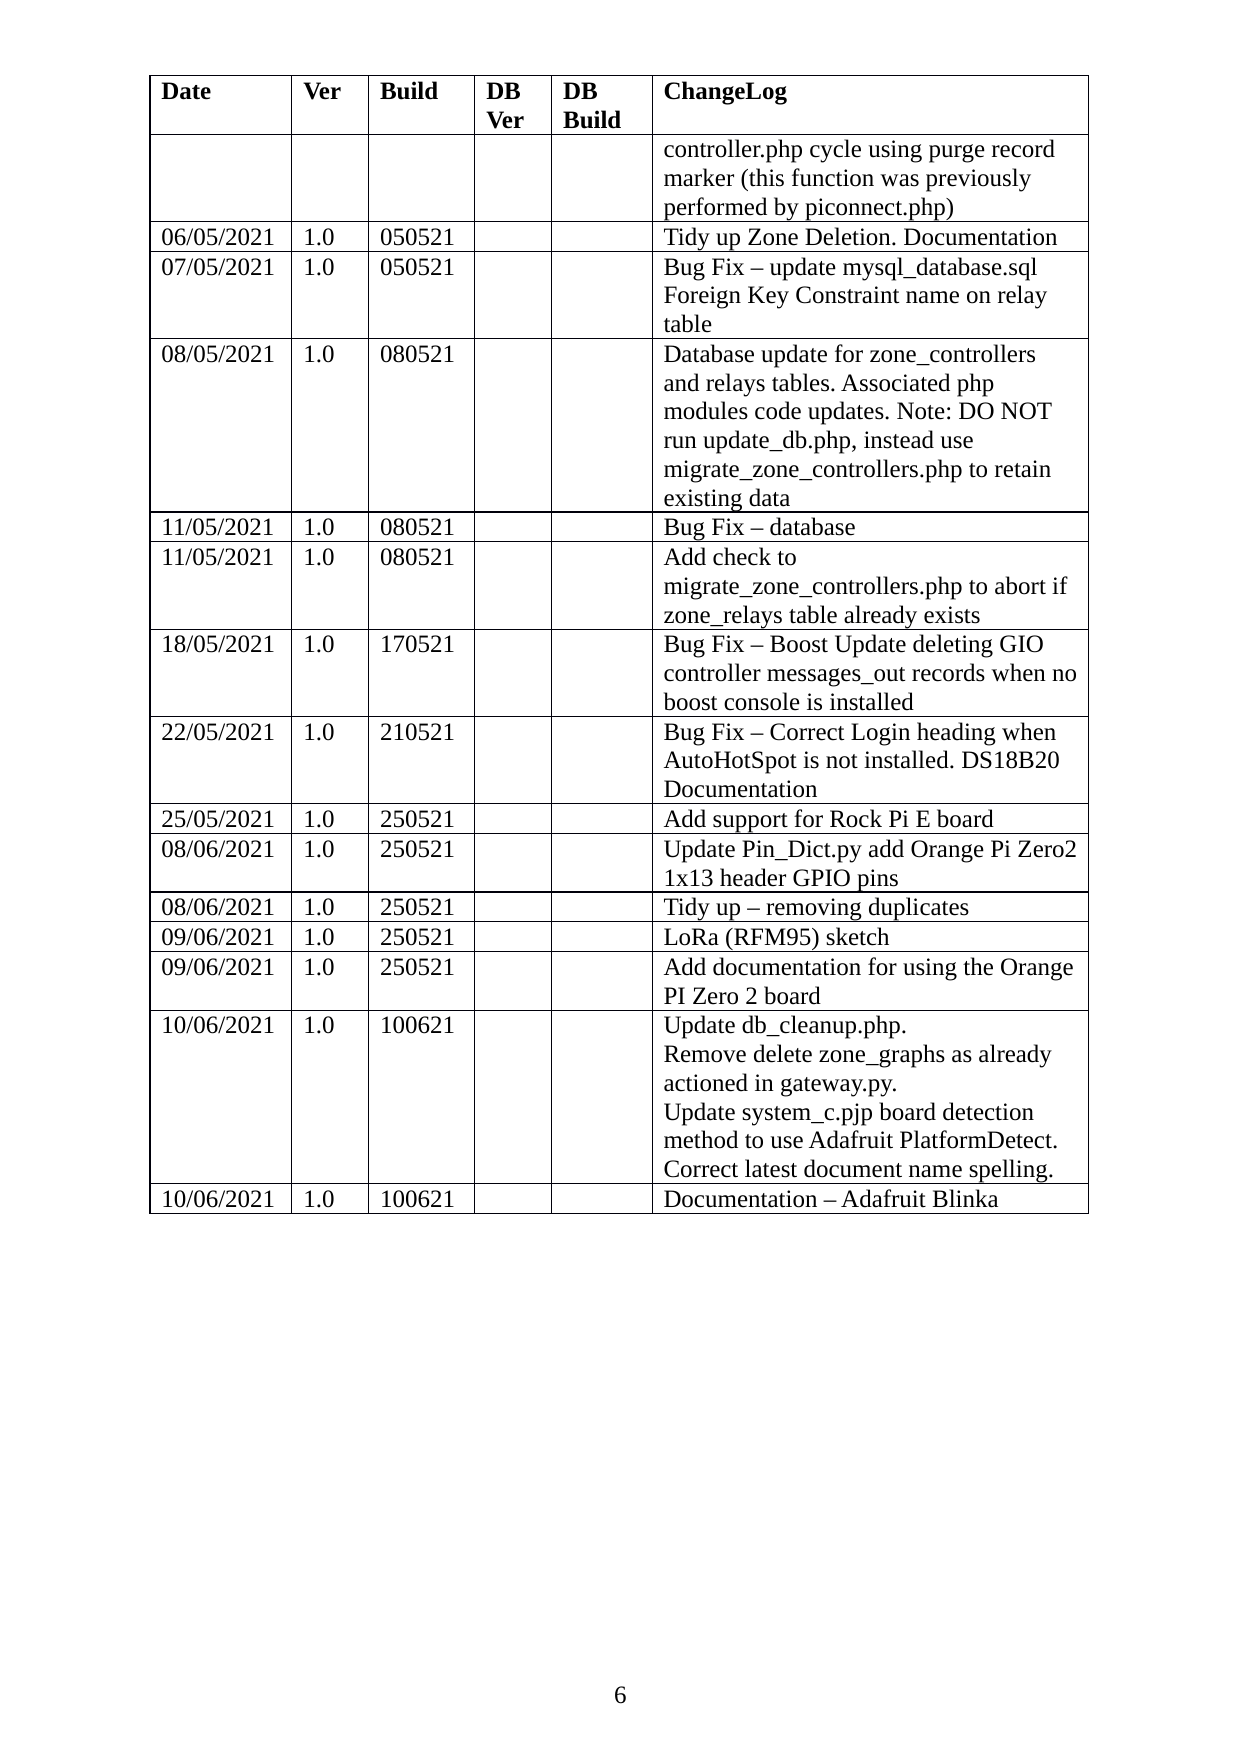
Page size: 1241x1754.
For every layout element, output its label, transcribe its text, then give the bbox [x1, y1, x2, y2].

table_cell 08/06/2021 [151, 834, 291, 891]
table_cell [552, 222, 652, 251]
table_cell 210521 [369, 717, 474, 803]
table_cell [552, 252, 652, 338]
table_cell 25/05/2021 [151, 804, 291, 833]
table_cell [475, 339, 551, 511]
table_cell [552, 804, 652, 833]
table_cell [292, 135, 368, 221]
table_header Build [369, 76, 474, 133]
table_cell 1.0 [292, 222, 368, 251]
table_cell 050521 [369, 252, 474, 338]
table_cell 080521 [369, 542, 474, 628]
table_cell 1.0 [292, 893, 368, 921]
table_cell 1.0 [292, 717, 368, 803]
table_cell [475, 513, 551, 541]
table_cell [552, 339, 652, 511]
table_cell [475, 804, 551, 833]
table_cell 08/05/2021 [151, 339, 291, 511]
table_cell [475, 252, 551, 338]
table_cell 1.0 [292, 513, 368, 541]
table_cell 10/06/2021 [151, 1011, 291, 1183]
table_cell [475, 222, 551, 251]
table_cell Update db_cleanup.php. Remove delete zone_graphs as already actioned in gateway.py. Update system_c.pjp board detection method to use Adafruit PlatformDetect. Correct latest document name spelling. [653, 1011, 1088, 1183]
table_cell Documentation – Adafruit Blinka [653, 1184, 1088, 1213]
table_cell 1.0 [292, 834, 368, 891]
table_cell 1.0 [292, 804, 368, 833]
table_cell 100621 [369, 1011, 474, 1183]
table_cell Bug Fix – Boost Update deleting GIO controller messages_out records when no boost console is installed [653, 630, 1088, 716]
table_cell [552, 542, 652, 628]
table_cell [552, 135, 652, 221]
table_cell [475, 834, 551, 891]
table_cell Database update for zone_controllers and relays tables. Associated php modules code updates. Note: DO NOT run update_db.php, instead use migrate_zone_controllers.php to retain existing data [653, 339, 1088, 511]
table_cell controller.php cycle using purge record marker (this function was previously performed by piconnect.php) [653, 135, 1088, 221]
table_cell 1.0 [292, 630, 368, 716]
table_cell Update Pin_Dict.py add Orange Pi Zero2 1x13 header GPIO pins [653, 834, 1088, 891]
table_cell 250521 [369, 922, 474, 951]
table_cell 250521 [369, 952, 474, 1009]
table_cell [552, 1184, 652, 1213]
table_cell 1.0 [292, 922, 368, 951]
table_cell [475, 542, 551, 628]
table_cell 08/06/2021 [151, 893, 291, 921]
table_cell 1.0 [292, 952, 368, 1009]
table_cell [552, 893, 652, 921]
table_cell Add check to migrate_zone_controllers.php to abort if zone_relays table already exists [653, 542, 1088, 628]
table_cell 11/05/2021 [151, 513, 291, 541]
table_cell 09/06/2021 [151, 952, 291, 1009]
table_cell [475, 952, 551, 1009]
table_cell Tidy up – removing duplicates [653, 893, 1088, 921]
table_cell [475, 1184, 551, 1213]
table_cell 250521 [369, 804, 474, 833]
table_cell 1.0 [292, 252, 368, 338]
table_cell 080521 [369, 513, 474, 541]
table_cell [552, 922, 652, 951]
table_cell 170521 [369, 630, 474, 716]
table_cell 22/05/2021 [151, 717, 291, 803]
table_cell [552, 1011, 652, 1183]
table_cell 1.0 [292, 1011, 368, 1183]
table_cell 07/05/2021 [151, 252, 291, 338]
table_cell 080521 [369, 339, 474, 511]
table_cell LoRa (RFM95) sketch [653, 922, 1088, 951]
table_cell [475, 1011, 551, 1183]
table_cell [475, 717, 551, 803]
table_header ChangeLog [653, 76, 1088, 133]
table_cell 18/05/2021 [151, 630, 291, 716]
table_cell Tidy up Zone Deletion. Documentation [653, 222, 1088, 251]
table_cell Add documentation for using the Orange PI Zero 2 board [653, 952, 1088, 1009]
table_cell [369, 135, 474, 221]
table_cell [552, 513, 652, 541]
table_cell [552, 630, 652, 716]
table_cell [552, 834, 652, 891]
table_cell [151, 135, 291, 221]
table_cell 1.0 [292, 339, 368, 511]
table_header Date [151, 76, 291, 133]
table_cell 1.0 [292, 542, 368, 628]
table_cell Add support for Rock Pi E board [653, 804, 1088, 833]
table_cell 10/06/2021 [151, 1184, 291, 1213]
table_cell 250521 [369, 893, 474, 921]
table_cell 06/05/2021 [151, 222, 291, 251]
table_header DB Ver [475, 76, 551, 133]
table_cell [552, 717, 652, 803]
table_cell [552, 952, 652, 1009]
table_cell 1.0 [292, 1184, 368, 1213]
table_cell [475, 893, 551, 921]
table_cell [475, 922, 551, 951]
table_header Ver [292, 76, 368, 133]
table_cell [475, 135, 551, 221]
table_header DB Build [552, 76, 652, 133]
table_cell 100621 [369, 1184, 474, 1213]
table_cell 09/06/2021 [151, 922, 291, 951]
table_cell [475, 630, 551, 716]
table_cell Bug Fix – Correct Login heading when AutoHotSpot is not installed. DS18B20 Documentation [653, 717, 1088, 803]
table_cell 050521 [369, 222, 474, 251]
table_cell 11/05/2021 [151, 542, 291, 628]
table_cell 250521 [369, 834, 474, 891]
table_cell Bug Fix – update mysql_database.sql Foreign Key Constraint name on relay table [653, 252, 1088, 338]
table_cell Bug Fix – database [653, 513, 1088, 541]
